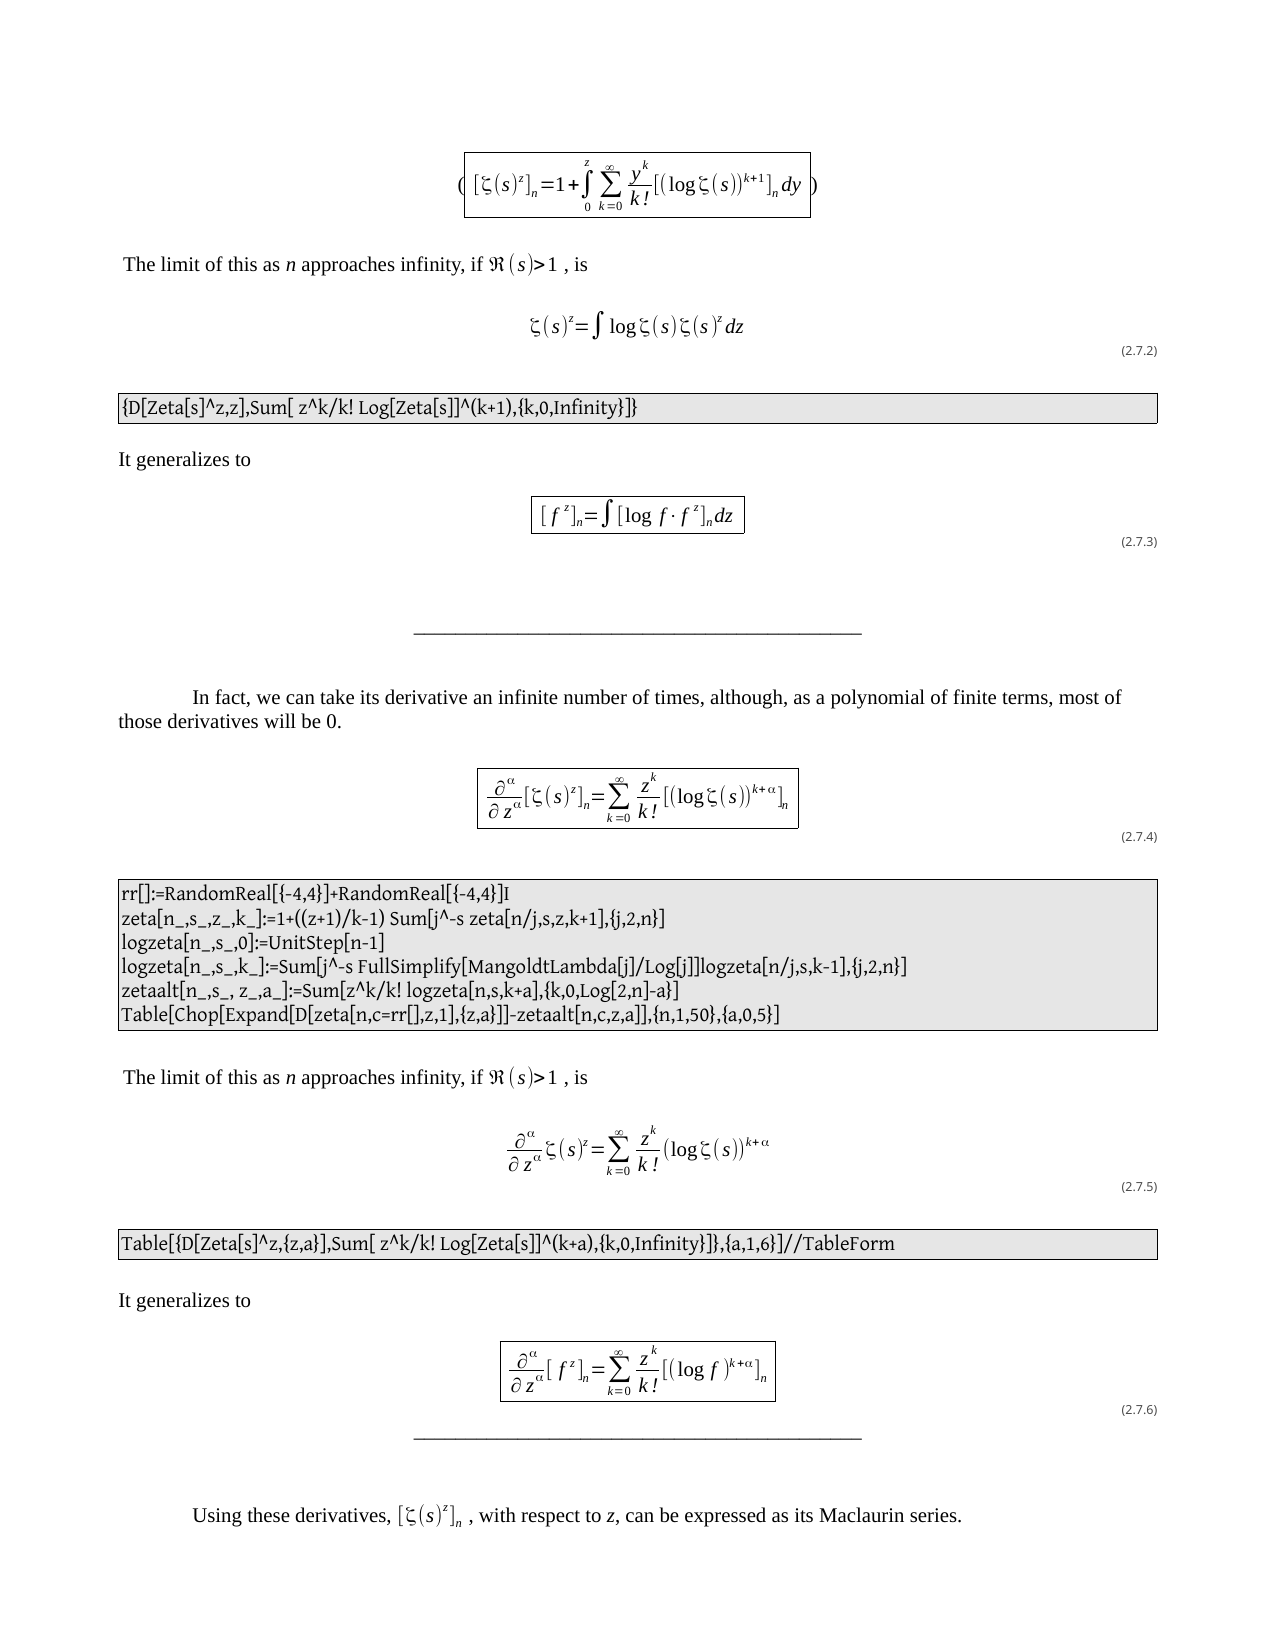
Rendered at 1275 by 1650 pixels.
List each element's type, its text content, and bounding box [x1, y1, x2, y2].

text ___________________________________________ [118, 613, 1157, 637]
text The limit of this as n approaches infinity, if, is [118, 251, 1157, 276]
text rr[]:=RandomReal[{-4,4}]+RandomReal[{-4,4}]I [119, 880, 1157, 903]
text Table[Chop[Expand[D[zeta[n,c=rr[],z,1],{z,a}]]-zetaalt[n,c,z,a]],{n,1,50},{a,0,5}] [119, 1000, 1157, 1030]
text logzeta[n_,s_,0]:=UnitStep[n-1] [385, 928, 1157, 952]
text () [465, 153, 810, 217]
text ___________________________________________ [118, 1418, 1157, 1442]
text (2.7.3) [118, 533, 1157, 550]
text (2.7.4) [118, 828, 1157, 845]
text (2.7.2) [118, 342, 1157, 359]
text Table[{D[Zeta[s]^z,{z,a}],Sum[ z^k/k! Log[Zeta[s]]^(k+a),{k,0,Infinity}]},{a,1,6}]//TableForm [119, 1230, 1157, 1259]
text zetaalt[n_,s_, z_,a_]:=Sum[z^k/k! logzeta[n,s,k+a],{k,0,Log[2,n]-a}] [680, 976, 1157, 1000]
text It generalizes to [118, 447, 1157, 471]
text The limit of this as n approaches infinity, if, is [118, 1065, 1157, 1089]
text () [118, 152, 464, 217]
text {D[Zeta[s]^z,z],Sum[ z^k/k! Log[Zeta[s]]^(k+1),{k,0,Infinity}]} [119, 394, 1157, 423]
text zeta[n_,s_,z_,k_]:=1+((z+1)/k-1) Sum[j^-s zeta[n/j,s,z,k+1],{j,2,n}] [510, 903, 1157, 928]
text Using these derivatives,, with respect to z, can be expressed as its Maclaurin series. [118, 1501, 1157, 1530]
text It generalizes to [118, 1288, 1157, 1312]
text logzeta[n_,s_,k_]:=Sum[j^-s FullSimplify[MangoldtLambda[j]/Log[j]]logzeta[n/j,s,k-1],{j,2,n}] [385, 952, 1157, 976]
text () [811, 152, 1157, 217]
text In fact, we can take its derivative an infinite number of times, although, as a polynomial of finite terms, most of those derivatives will be 0. [118, 685, 1157, 733]
text (2.7.5) [118, 1178, 1157, 1195]
text (2.7.6) [118, 1401, 1157, 1418]
